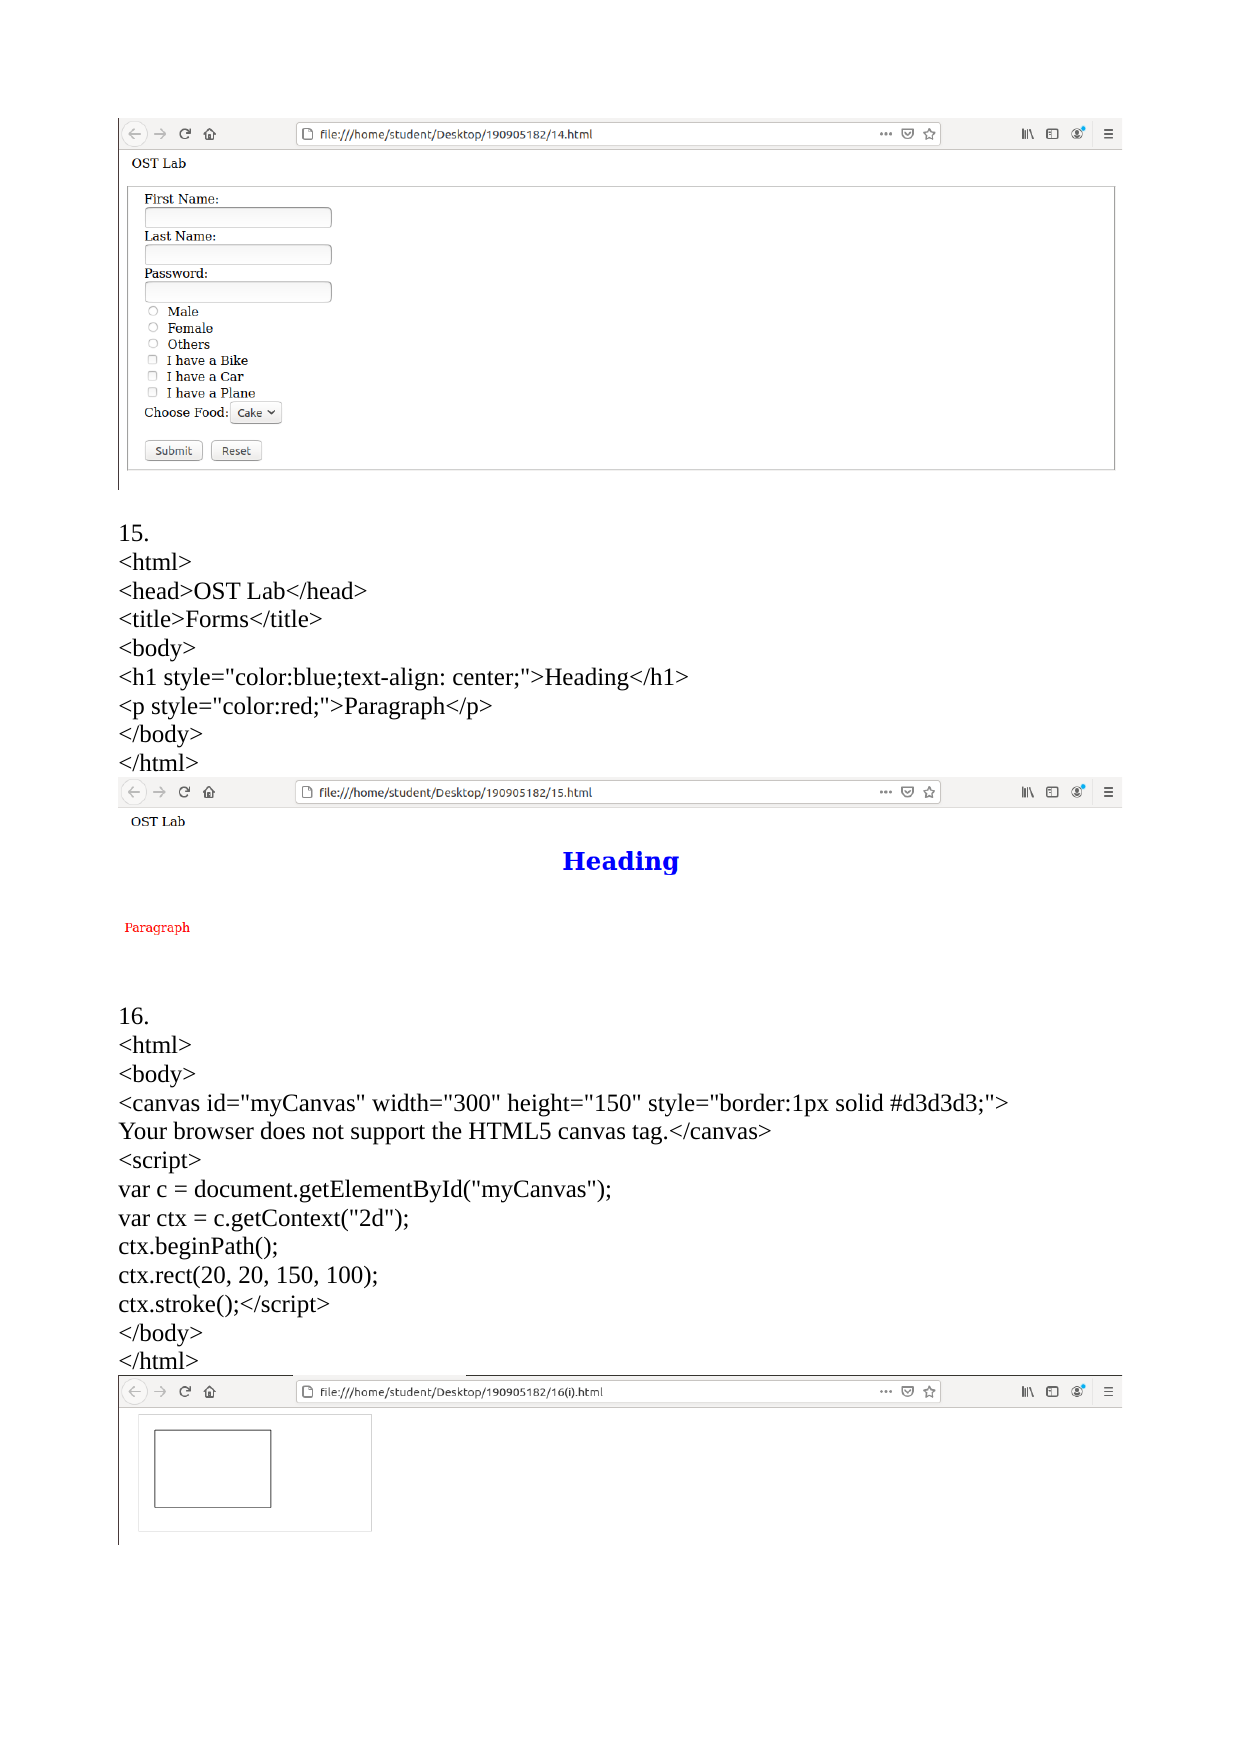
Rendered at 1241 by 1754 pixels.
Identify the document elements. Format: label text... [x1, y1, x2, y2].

picture [118, 1375, 1123, 1545]
text 16. [118, 1001, 1122, 1030]
text 15. [118, 518, 1122, 547]
text </body> [118, 1318, 1122, 1346]
text <canvas id="myCanvas" width="300" height="150" style="border:1px solid #d3d3d3;"> [118, 1088, 1122, 1116]
text <script> [118, 1145, 1122, 1174]
text <p style="color:red;">Paragraph</p> [118, 691, 1122, 719]
text ctx.beginPath(); [118, 1231, 1122, 1260]
text <html> [118, 1030, 1122, 1059]
text </html> [118, 1346, 1122, 1375]
text var c = document.getElementById("myCanvas"); [118, 1174, 1122, 1203]
text <body> [118, 1059, 1122, 1088]
text </html> [118, 748, 1122, 777]
text </body> [118, 719, 1122, 748]
text <h1 style="color:blue;text-align: center;">Heading</h1> [118, 662, 1122, 691]
text <html> [118, 547, 1122, 576]
picture [118, 777, 1123, 973]
text ctx.stroke();</script> [118, 1289, 1122, 1318]
text <body> [118, 633, 1122, 662]
text var ctx = c.getContext("2d"); [118, 1203, 1122, 1231]
text Your browser does not support the HTML5 canvas tag.</canvas> [118, 1116, 1122, 1145]
picture [118, 118, 1123, 490]
text <head>OST Lab</head> [118, 576, 1122, 604]
text ctx.rect(20, 20, 150, 100); [118, 1260, 1122, 1289]
text <title>Forms</title> [118, 604, 1122, 633]
